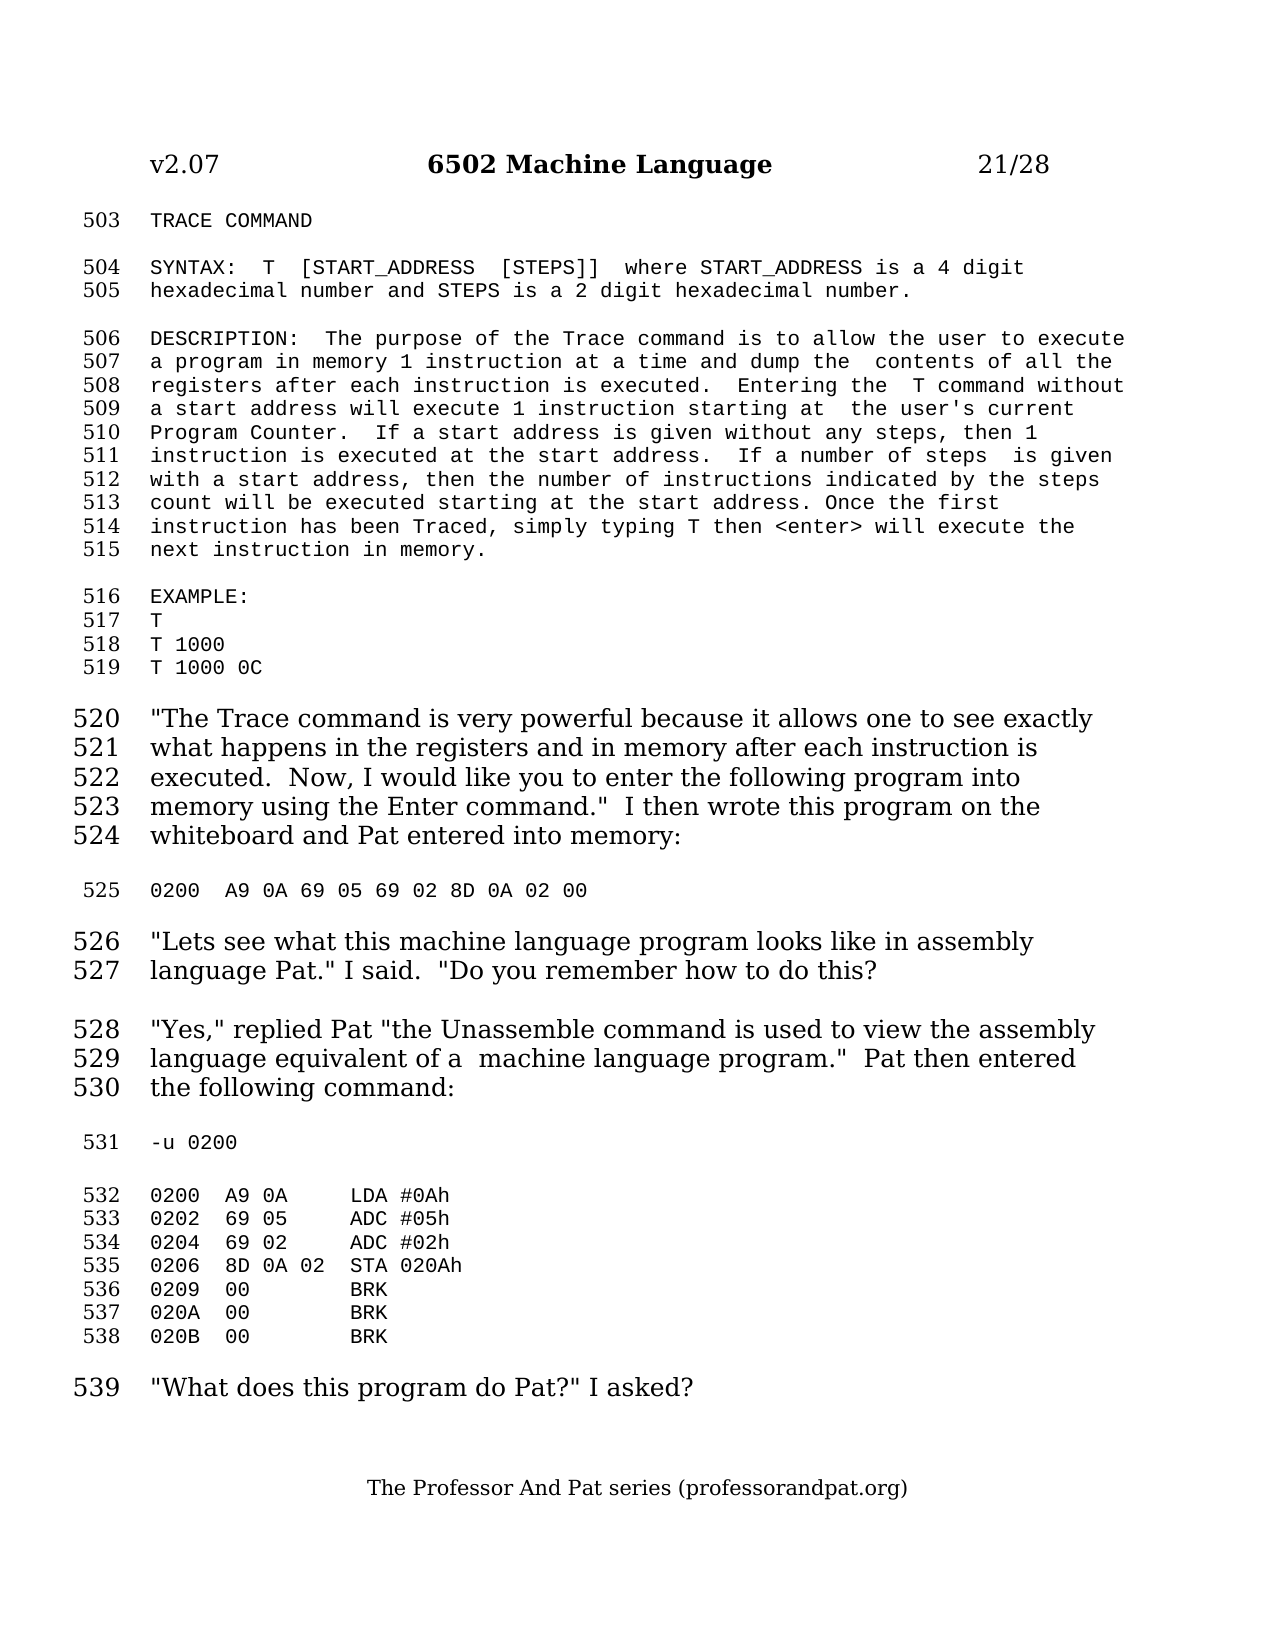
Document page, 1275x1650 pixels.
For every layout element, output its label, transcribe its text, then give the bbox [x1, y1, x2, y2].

text T 1000 0C [150, 657, 1125, 681]
text 0206 8D 0A 02 STA 020Ah [150, 1255, 1125, 1279]
text 0200 A9 0A LDA #0Ah [150, 1185, 1125, 1208]
text 0200 A9 0A 69 05 69 02 8D 0A 02 00 [150, 880, 1125, 903]
text T [150, 610, 1125, 634]
text EXAMPLE: [150, 587, 1125, 610]
text "What does this program do Pat?" I asked? [150, 1373, 1125, 1402]
text 020B 00 BRK [150, 1326, 1125, 1349]
text -u 0200 [150, 1132, 1125, 1156]
text 0204 69 02 ADC #02h [150, 1232, 1125, 1255]
text 0209 00 BRK [150, 1279, 1125, 1302]
text DESCRIPTION: The purpose of the Trace command is to allow the user to execute a program in memory 1 instruction at a time and dump the contents of all the registers after each instruction is executed. Entering the T command without a start address will execute 1 instruction starting at the user's current Program Counter. If a start address is given without any steps, then 1 instruction is executed at the start address. If a number of steps is given with a start address, then the number of instructions indicated by the steps count will be executed starting at the start address. Once the first instruction has been Traced, simply typing T then <enter> will execute the next instruction in memory. [150, 328, 1125, 563]
text TRACE COMMAND [150, 210, 1125, 233]
text "The Trace command is very powerful because it allows one to see exactly what happens in the registers and in memory after each instruction is executed. Now, I would like you to enter the following program into memory using the Enter command." I then wrote this program on the whiteboard and Pat entered into memory: [150, 704, 1125, 851]
text T 1000 [150, 634, 1125, 657]
text SYNTAX: T [START_ADDRESS [STEPS]] where START_ADDRESS is a 4 digit hexadecimal number and STEPS is a 2 digit hexadecimal number. [150, 257, 1125, 304]
text 020A 00 BRK [150, 1302, 1125, 1326]
text "Yes," replied Pat "the Unassemble command is used to view the assembly language equivalent of a machine language program." Pat then entered the following command: [150, 1015, 1125, 1103]
text "Lets see what this machine language program looks like in assembly language Pat." I said. "Do you remember how to do this? [150, 927, 1125, 986]
text 0202 69 05 ADC #05h [150, 1208, 1125, 1232]
